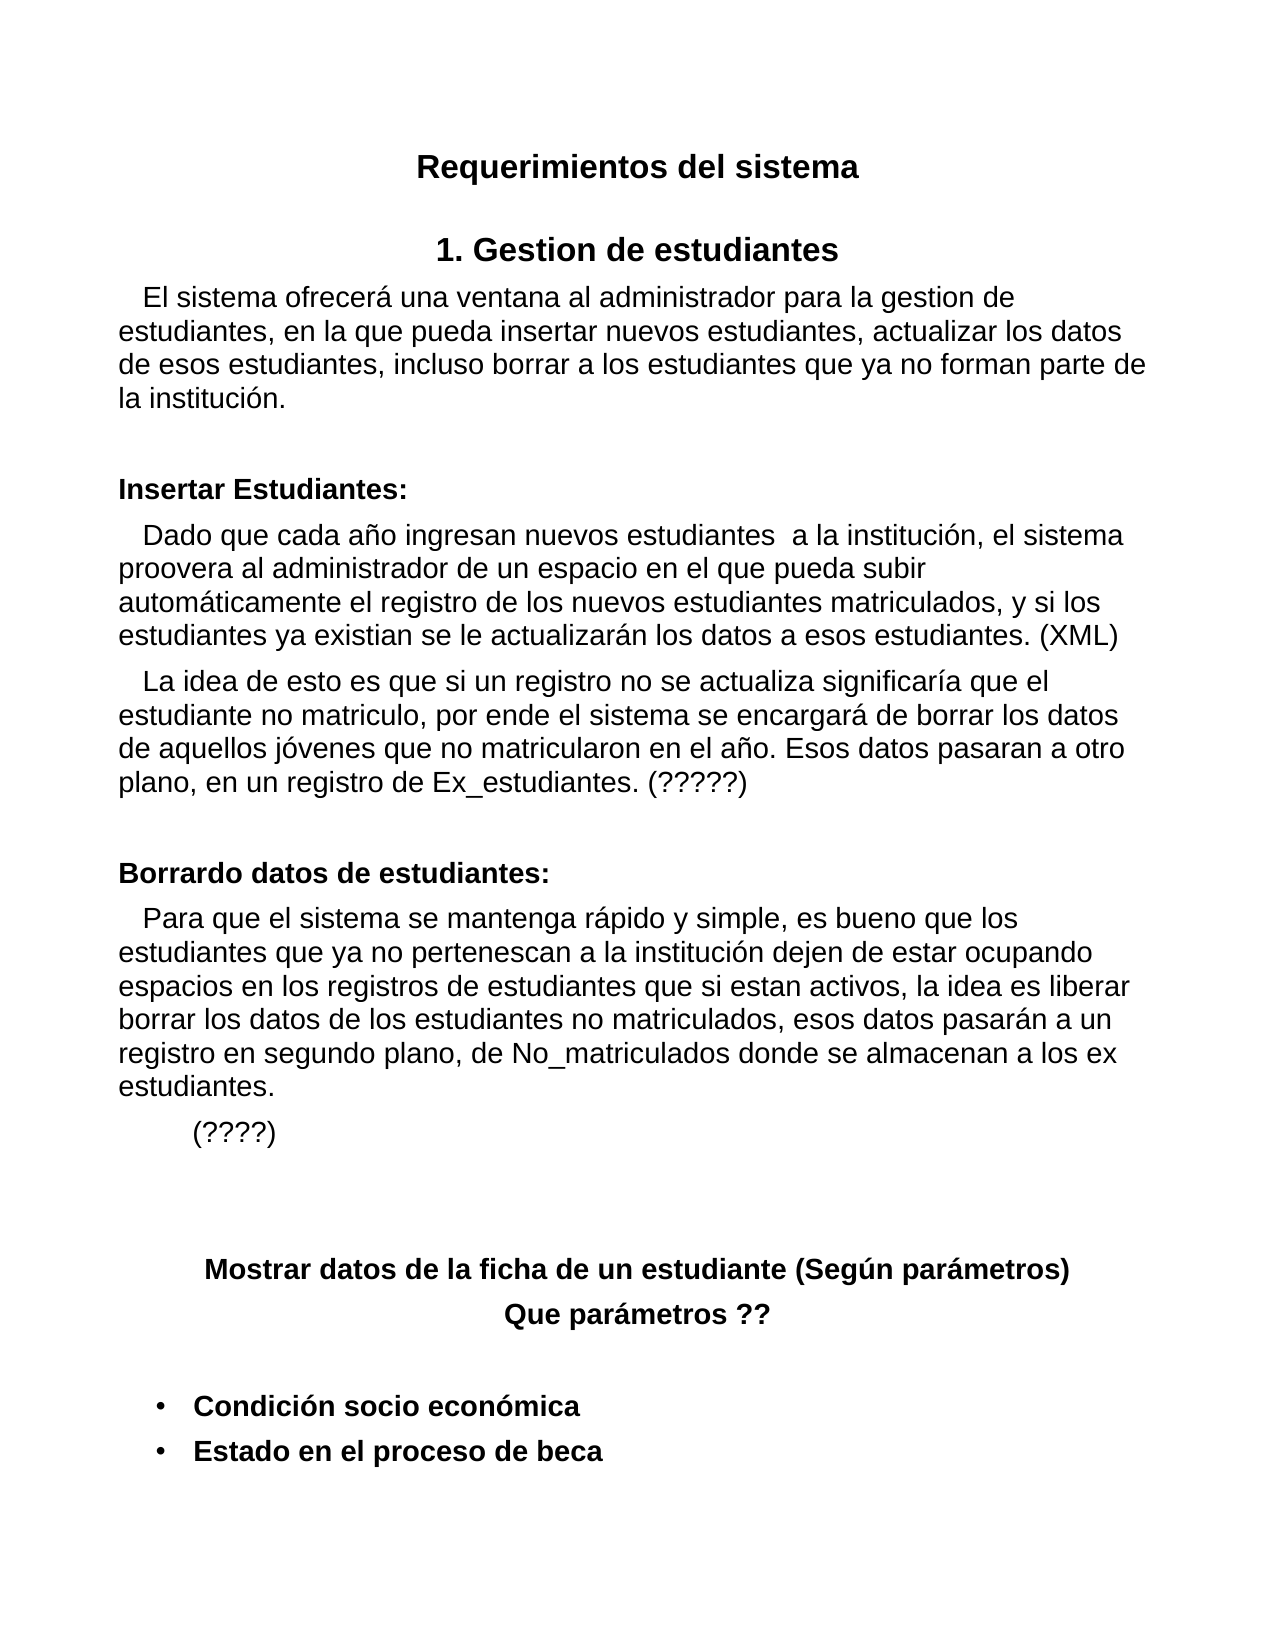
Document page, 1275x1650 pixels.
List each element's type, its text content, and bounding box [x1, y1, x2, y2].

text La idea de esto es que si un registro no se actualiza significaría que el estudiante no matriculo, por ende el sistema se encargará de borrar los datos de aquellos jóvenes que no matricularon en el año. Esos datos pasaran a otro plano, en un registro de Ex_estudiantes. (?????) [118, 664, 1157, 798]
text Que parámetros ?? [118, 1297, 1157, 1331]
text Requerimientos del sistema [118, 147, 1157, 185]
list Condición socio económica [156, 1389, 1157, 1422]
text (????) [118, 1115, 1157, 1148]
list Estado en el proceso de beca [156, 1434, 1157, 1468]
text Borrardo datos de estudiantes: [118, 856, 1157, 889]
text Insertar Estudiantes: [118, 472, 1157, 506]
text Dado que cada año ingresan nuevos estudiantes a la institución, el sistema proovera al administrador de un espacio en el que pueda subir automáticamente el registro de los nuevos estudiantes matriculados, y si los estudiantes ya existian se le actualizarán los datos a esos estudiantes. (XML) [118, 518, 1157, 652]
text Para que el sistema se mantenga rápido y simple, es bueno que los estudiantes que ya no pertenescan a la institución dejen de estar ocupando espacios en los registros de estudiantes que si estan activos, la idea es liberar borrar los datos de los estudiantes no matriculados, esos datos pasarán a un registro en segundo plano, de No_matriculados donde se almacenan a los ex estudiantes. [118, 902, 1157, 1103]
text 1. Gestion de estudiantes [118, 230, 1157, 268]
text El sistema ofrecerá una ventana al administrador para la gestion de estudiantes, en la que pueda insertar nuevos estudiantes, actualizar los datos de esos estudiantes, incluso borrar a los estudiantes que ya no forman parte de la institución. [118, 280, 1157, 414]
text Mostrar datos de la ficha de un estudiante (Según parámetros) [118, 1252, 1157, 1285]
